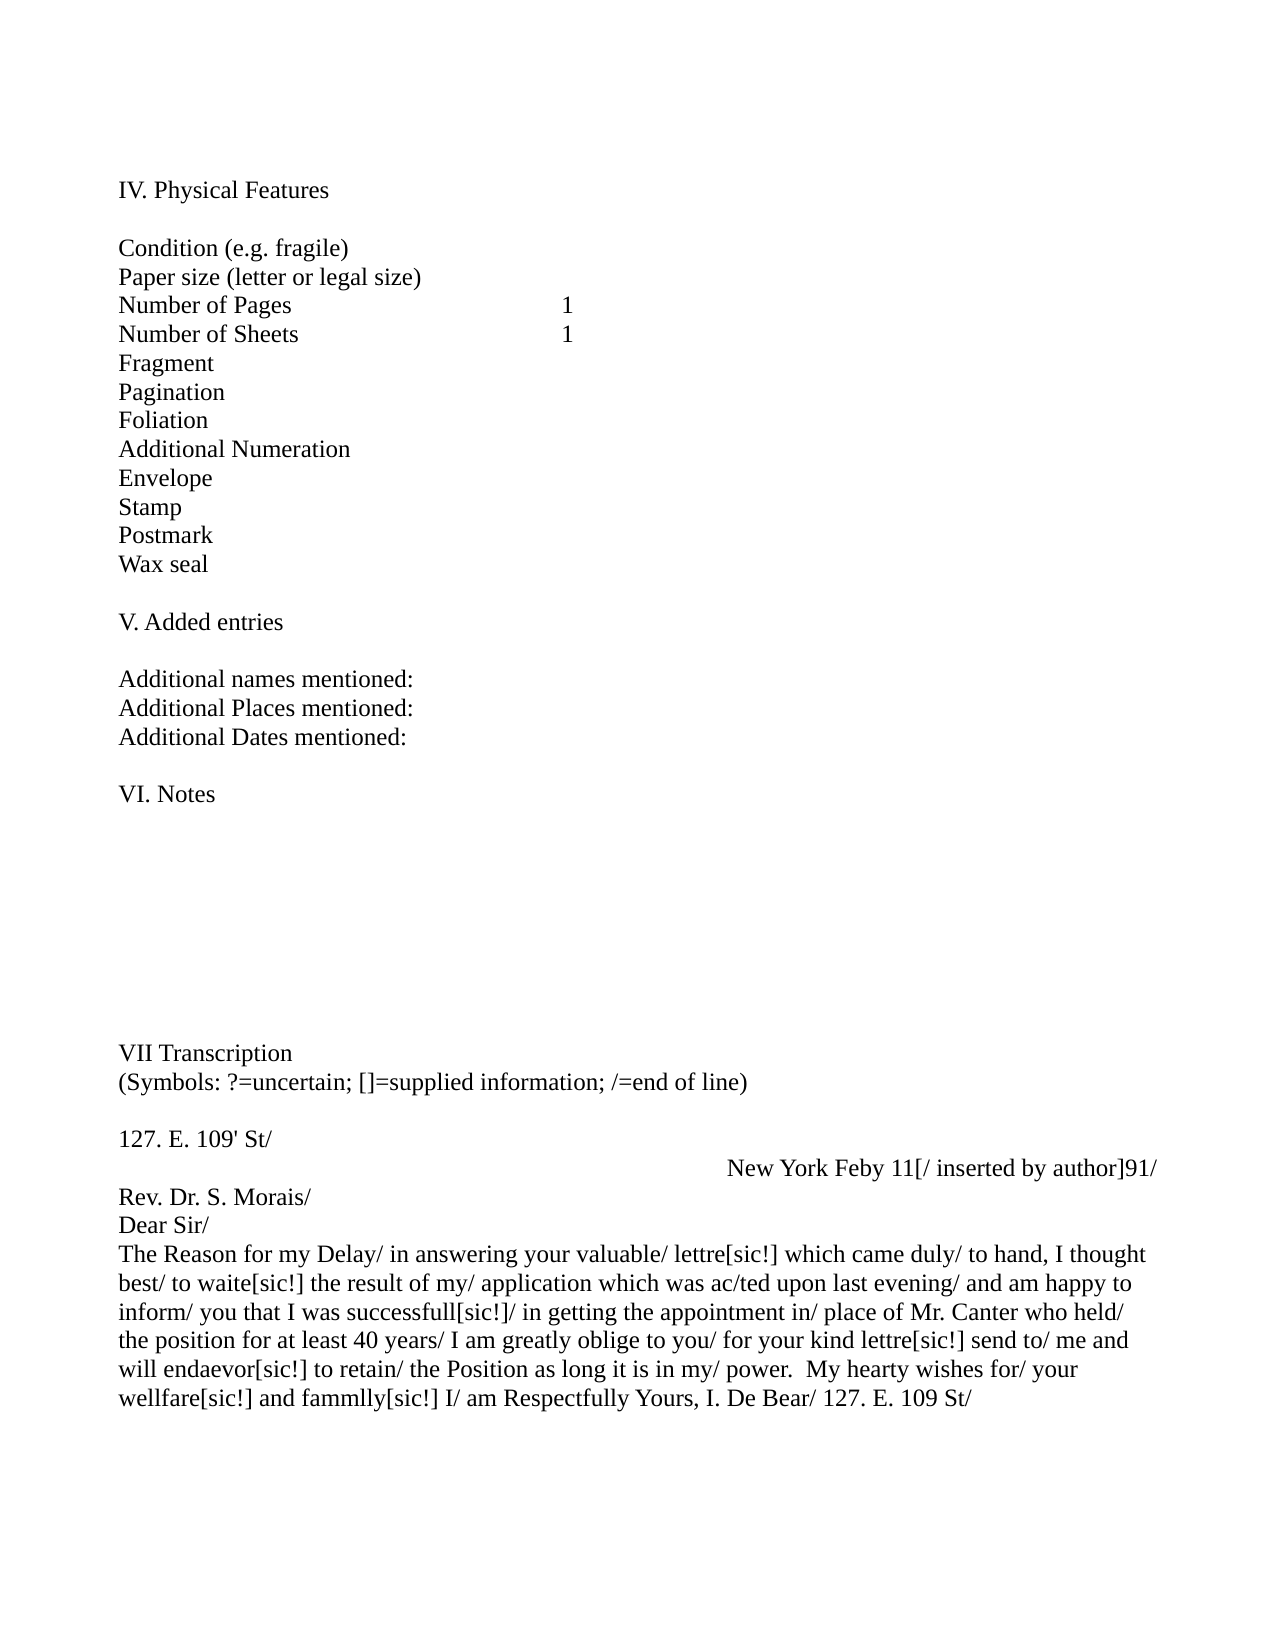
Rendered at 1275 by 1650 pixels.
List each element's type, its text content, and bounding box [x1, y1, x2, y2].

text VII Transcription [118, 1038, 1157, 1067]
text IV. Physical Features [118, 176, 1157, 204]
text Additional Numeration [118, 434, 1157, 463]
text The Reason for my Delay/ in answering your valuable/ lettre[sic!] which came duly/ to hand, I thought best/ to waite[sic!] the result of my/ application which was ac/ted upon last evening/ and am happy to inform/ you that I was successfull[sic!]/ in getting the appointment in/ place of Mr. Canter who held/ the position for at least 40 years/ I am greatly oblige to you/ for your kind lettre[sic!] send to/ me and will endaevor[sic!] to retain/ the Position as long it is in my/ power. My hearty wishes for/ your wellfare[sic!] and fammlly[sic!] I/ am Respectfully Yours, I. De Bear/ 127. E. 109 St/ [118, 1239, 1157, 1412]
text Number of Sheets 1 [118, 319, 1157, 348]
text Fragment [118, 348, 1157, 377]
text Additional names mentioned: [118, 664, 1157, 693]
text Envelope [118, 463, 1157, 492]
text 127. E. 109' St/ [118, 1124, 1157, 1153]
text (Symbols: ?=uncertain; []=supplied information; /=end of line) [118, 1067, 1157, 1096]
text New York Feby 11[/ inserted by author]91/ [118, 1153, 1157, 1182]
text Additional Dates mentioned: [118, 722, 1157, 751]
text Postma rk [118, 521, 1157, 549]
text Stamp [118, 492, 1157, 521]
text V. Added entries [118, 607, 1157, 636]
text Foliation [118, 406, 1157, 434]
text Dear Sir/ [118, 1211, 1157, 1239]
text VI. Notes [118, 779, 1157, 808]
text Additional Places mentioned: [118, 693, 1157, 722]
text Rev. Dr. S. Morais/ [118, 1182, 1157, 1211]
text Paper size (letter or legal size) [118, 262, 1157, 291]
text Pagination [118, 377, 1157, 406]
text Number of Pages 1 [118, 291, 1157, 319]
text Condition (e.g. fragile) [118, 233, 1157, 262]
text Wax seal [118, 549, 1157, 578]
